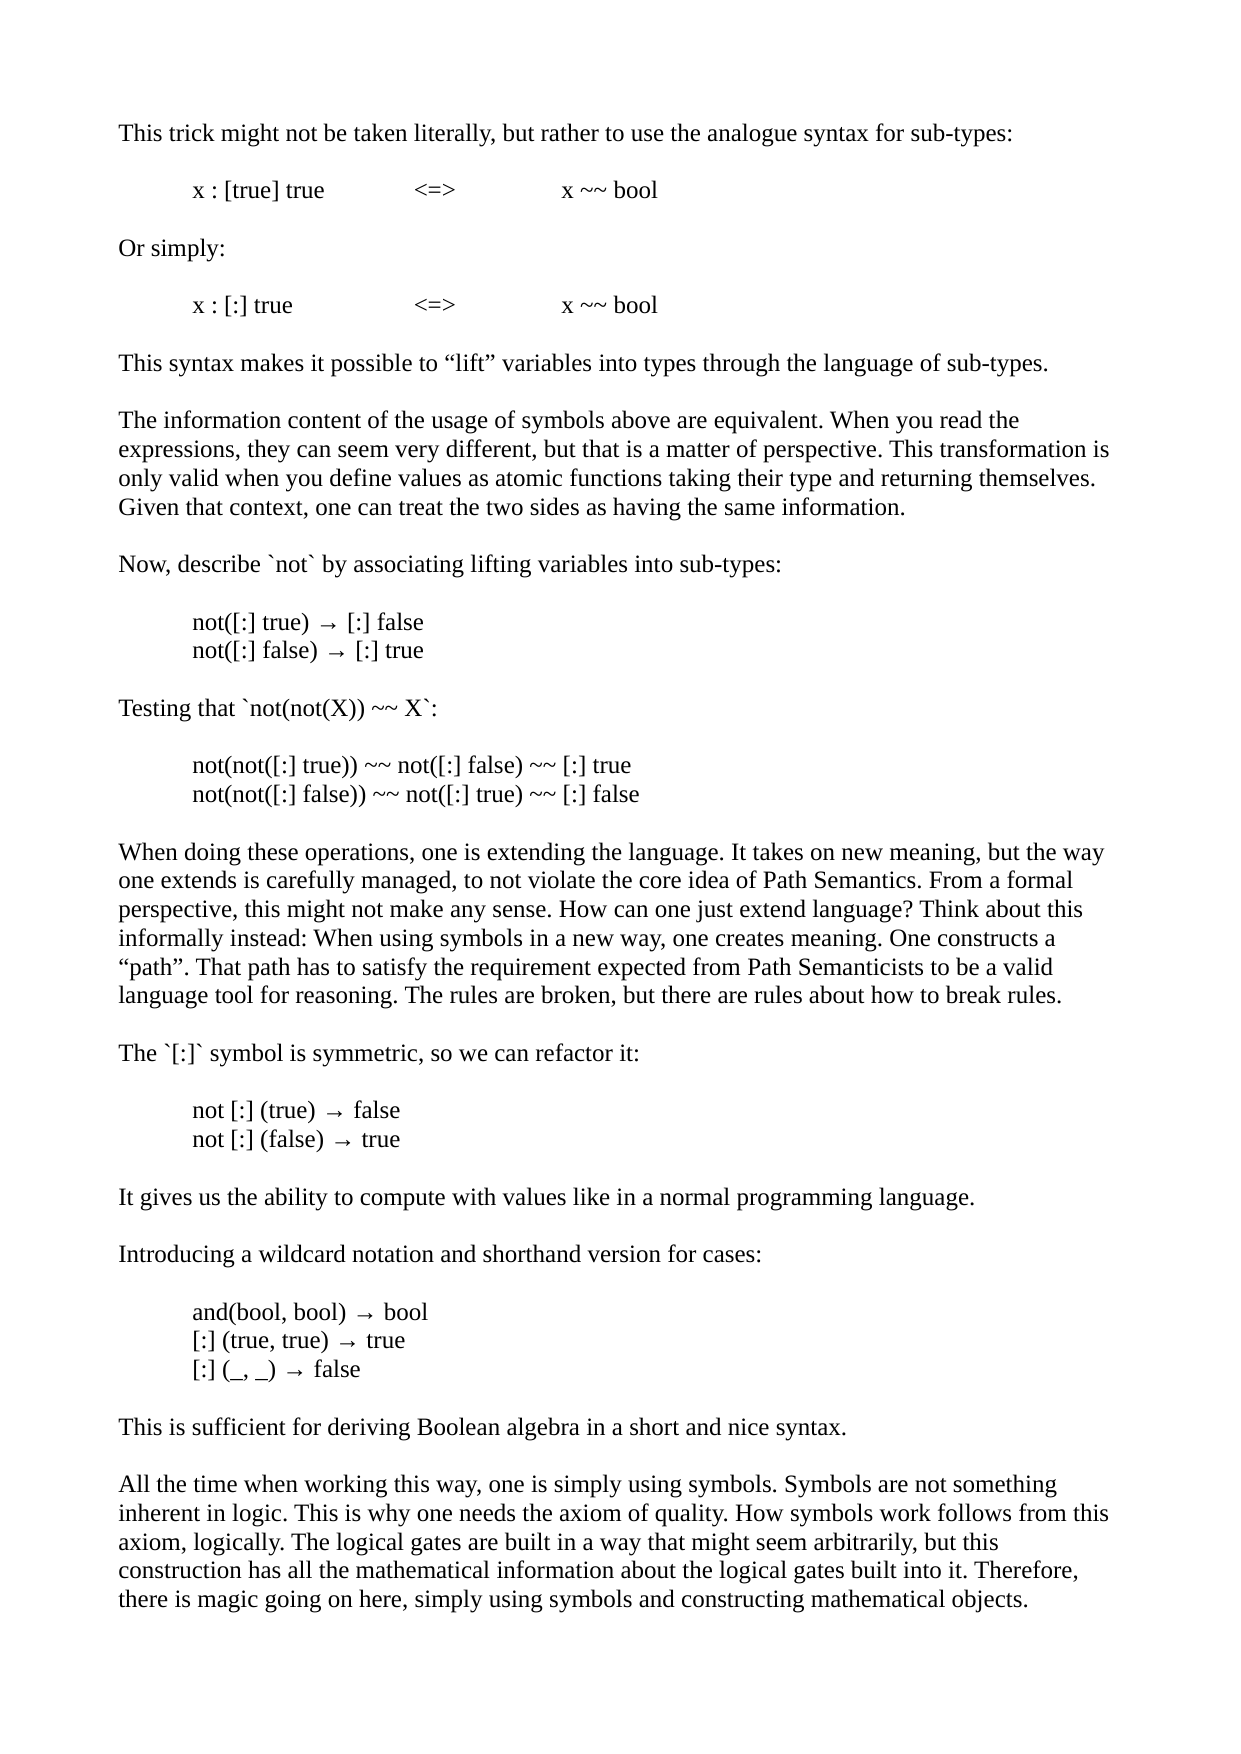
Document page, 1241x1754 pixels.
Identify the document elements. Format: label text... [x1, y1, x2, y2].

text When doing these operations, one is extending the language. It takes on new meaning, but the way one extends is carefully managed, to not violate the core idea of Path Semantics. From a formal perspective, this might not make any sense. How can one just extend language? Think about this informally instead: When using symbols in a new way, one creates meaning. One constructs a “path”. That path has to satisfy the requirement expected from Path Semanticists to be a valid language tool for reasoning. The rules are broken, but there are rules about how to break rules. [118, 837, 1122, 1009]
text x : [:] true <=> x ~~ bool [118, 291, 1122, 319]
text The information content of the usage of symbols above are equivalent. When you read the expressions, they can seem very different, but that is a matter of perspective. This transformation is only valid when you define values as atomic functions taking their type and returning themselves. Given that context, one can treat the two sides as having the same information. [118, 406, 1122, 521]
text This trick might not be taken literally, but rather to use the analogue syntax for sub-types: [118, 118, 1122, 147]
text Now, describe `not` by associating lifting variables into sub-types: [118, 549, 1122, 578]
text and(bool, bool) → bool [:] (true, true) → true [:] (_, _) → false [118, 1297, 1122, 1383]
text This syntax makes it possible to “lift” variables into types through the language of sub-types. [118, 348, 1122, 377]
text It gives us the ability to compute with values like in a normal programming language. [118, 1182, 1122, 1211]
text All the time when working this way, one is simply using symbols. Symbols are not something inherent in logic. This is why one needs the axiom of quality. How symbols work follows from this axiom, logically. The logical gates are built in a way that might seem arbitrarily, but this construction has all the mathematical information about the logical gates built into it. Therefore, there is magic going on here, simply using symbols and constructing mathematical objects. [118, 1469, 1122, 1613]
text This is sufficient for deriving Boolean algebra in a short and nice syntax. [118, 1412, 1122, 1441]
text not([:] true) → [:] false not([:] false) → [:] true [118, 607, 1122, 664]
text x : [true] true <=> x ~~ bool [118, 176, 1122, 204]
text Or simply: [118, 233, 1122, 262]
text Introducing a wildcard notation and shorthand version for cases: [118, 1239, 1122, 1268]
text Testing that `not(not(X)) ~~ X`: [118, 693, 1122, 722]
text The `[:]` symbol is symmetric, so we can refactor it: [118, 1038, 1122, 1067]
text not [:] (true) → false not [:] (false) → true [118, 1096, 1122, 1153]
text not(not([:] true)) ~~ not([:] false) ~~ [:] true not(not([:] false)) ~~ not([:] true) ~~ [:] false [118, 751, 1122, 808]
